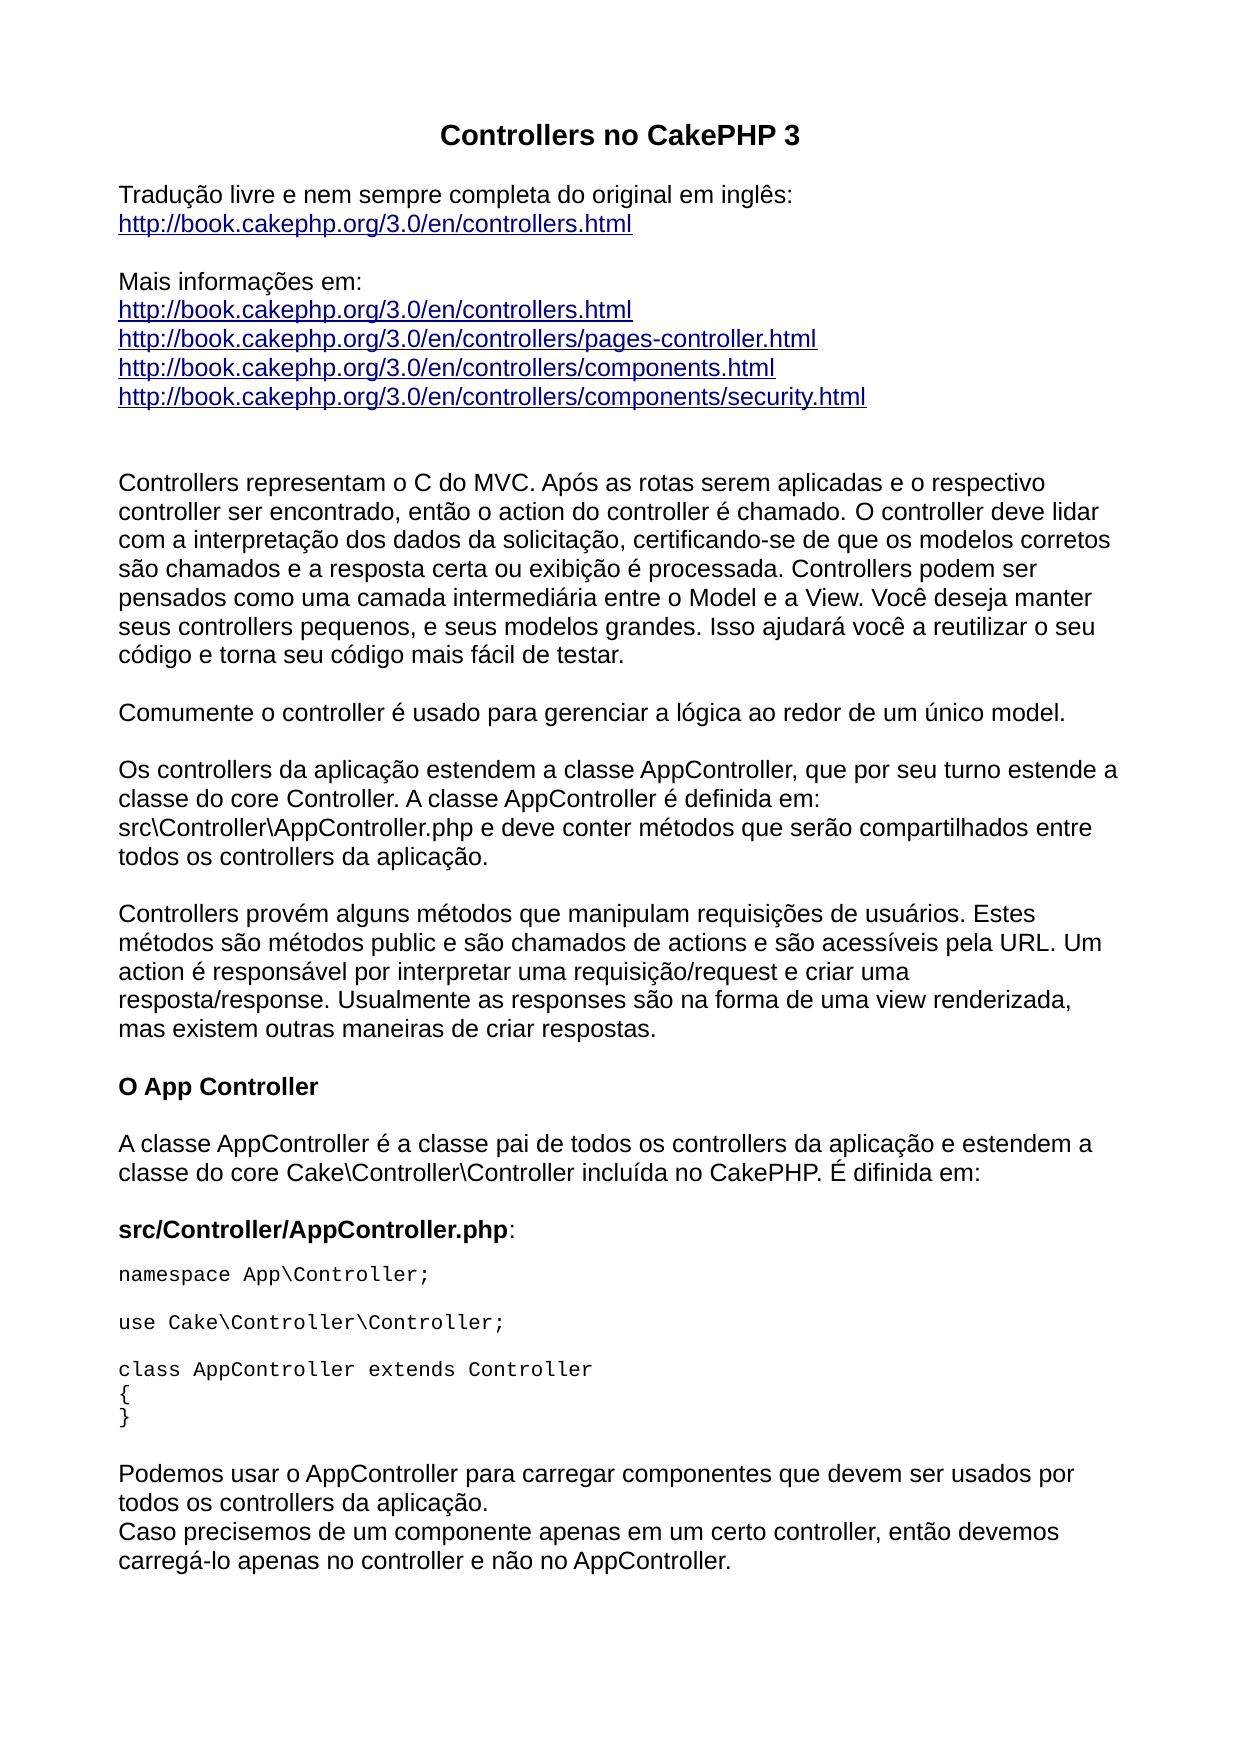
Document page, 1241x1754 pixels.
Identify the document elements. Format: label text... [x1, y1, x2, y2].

text use Cake\Controller\Controller; [118, 1312, 1122, 1335]
text Os controllers da aplicação estendem a classe AppController, que por seu turno estende a classe do core Controller. A classe AppController é definida em: [118, 755, 1122, 813]
text Podemos usar o AppController para carregar componentes que devem ser usados por todos os controllers da aplicação. [118, 1459, 1122, 1517]
text O App Controller [118, 1072, 1122, 1100]
text Comumente o controller é usado para gerenciar a lógica ao redor de um único model. [118, 698, 1122, 727]
text Controllers representam o C do MVC. Após as rotas serem aplicadas e o respectivo controller ser encontrado, então o action do controller é chamado. O controller deve lidar com a interpretação dos dados da solicitação, certificando-se de que os modelos corretos são chamados e a resposta certa ou exibição é processada. Controllers podem ser pensados como uma camada intermediária entre o Model e a View. Você deseja manter seus controllers pequenos, e seus modelos grandes. Isso ajudará você a reutilizar o seu código e torna seu código mais fácil de testar. [118, 468, 1122, 669]
text Controllers provém alguns métodos que manipulam requisições de usuários. Estes métodos são métodos public e são chamados de actions e são acessíveis pela URL. Um action é responsável por interpretar uma requisição/request e criar uma resposta/response. Usualmente as responses são na forma de uma view renderizada, mas existem outras maneiras de criar respostas. [118, 899, 1122, 1043]
text A classe AppController é a classe pai de todos os controllers da aplicação e estendem a classe do core Cake\Controller\Controller incluída no CakePHP. É difinida em: [118, 1129, 1122, 1187]
text src/Controller/AppController.php: [118, 1215, 1122, 1244]
text Controllers no CakePHP 3 [118, 118, 1122, 152]
text { [118, 1383, 1122, 1406]
text class AppController extends Controller [118, 1359, 1122, 1383]
text src\Controller\AppController.php e deve conter métodos que serão compartilhados entre todos os controllers da aplicação. [118, 813, 1122, 870]
text http://book.cakephp.org/3.0/en/controllers.html [118, 209, 1122, 238]
text http://book.cakephp.org/3.0/en/controllers.html [118, 295, 1122, 324]
text Caso precisemos de um componente apenas em um certo controller, então devemos carregá-lo apenas no controller e não no AppController. [118, 1517, 1122, 1574]
text Tradução livre e nem sempre completa do original em inglês: [118, 180, 1122, 209]
text http://book.cakephp.org/3.0/en/controllers/components.html [118, 353, 1122, 382]
text http://book.cakephp.org/3.0/en/controllers/components/security.html [118, 382, 1122, 410]
text namespace App\Controller; [118, 1264, 1122, 1288]
text Mais informações em: [118, 267, 1122, 295]
text } [118, 1406, 1122, 1430]
text http://book.cakephp.org/3.0/en/controllers/pages-controller.html [118, 324, 1122, 353]
